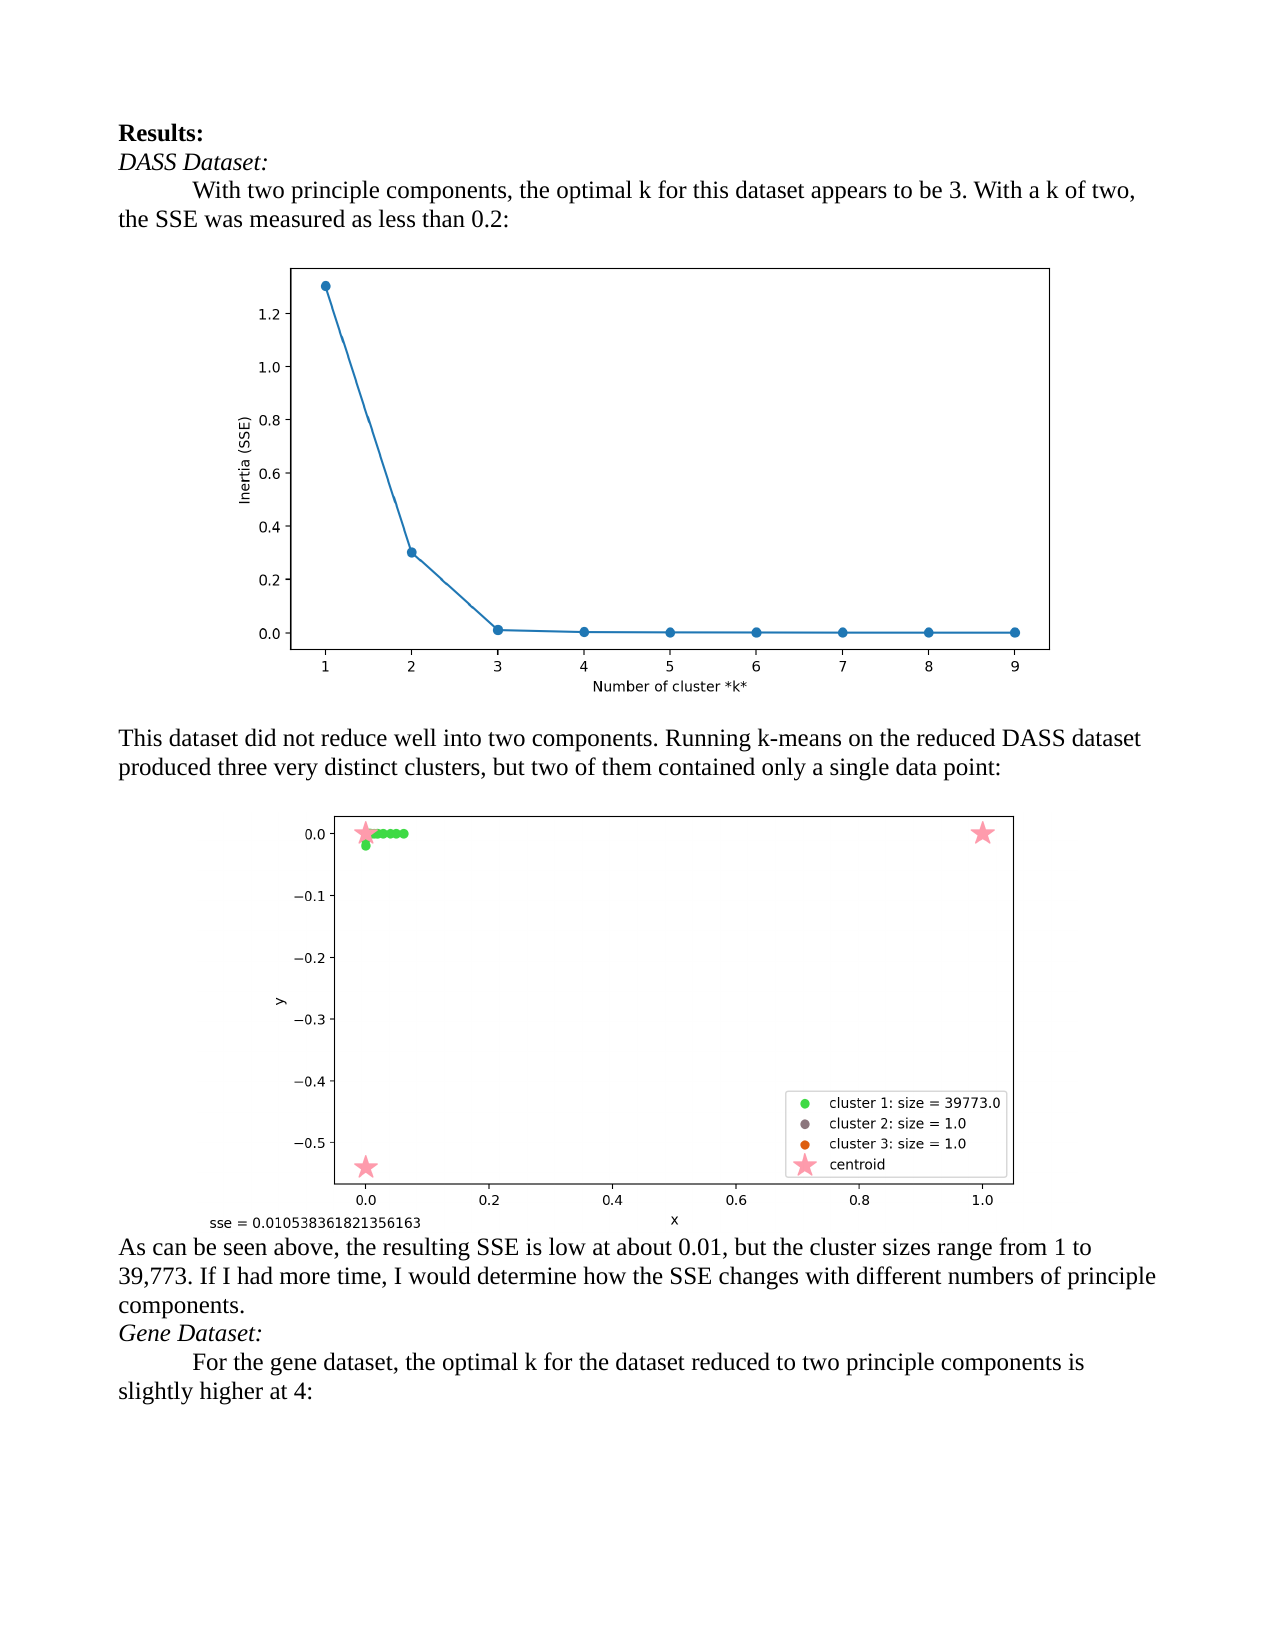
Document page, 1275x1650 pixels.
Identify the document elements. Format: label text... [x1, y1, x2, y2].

text Gene Dataset: [118, 1318, 1157, 1347]
text Results: [118, 118, 1157, 147]
text With two principle components, the optimal k for this dataset appears to be 3. With a k of two, the SSE was measured as less than 0.2: [118, 176, 1157, 233]
text For the gene dataset, the optimal k for the dataset reduced to two principle components is slightly higher at 4: [118, 1347, 1157, 1405]
text As can be seen above, the resulting SSE is low at about 0.01, but the cluster sizes range from 1 to 39,773. If I had more time, I would determine how the SSE changes with different numbers of principle components. [118, 1184, 1157, 1318]
picture [196, 812, 1079, 1233]
text DASS Dataset: [118, 147, 1157, 176]
text This dataset did not reduce well into two components. Running k-means on the reduced DASS dataset produced three very distinct clusters, but two of them contained only a single data point: [118, 723, 1157, 781]
picture [187, 233, 1088, 695]
